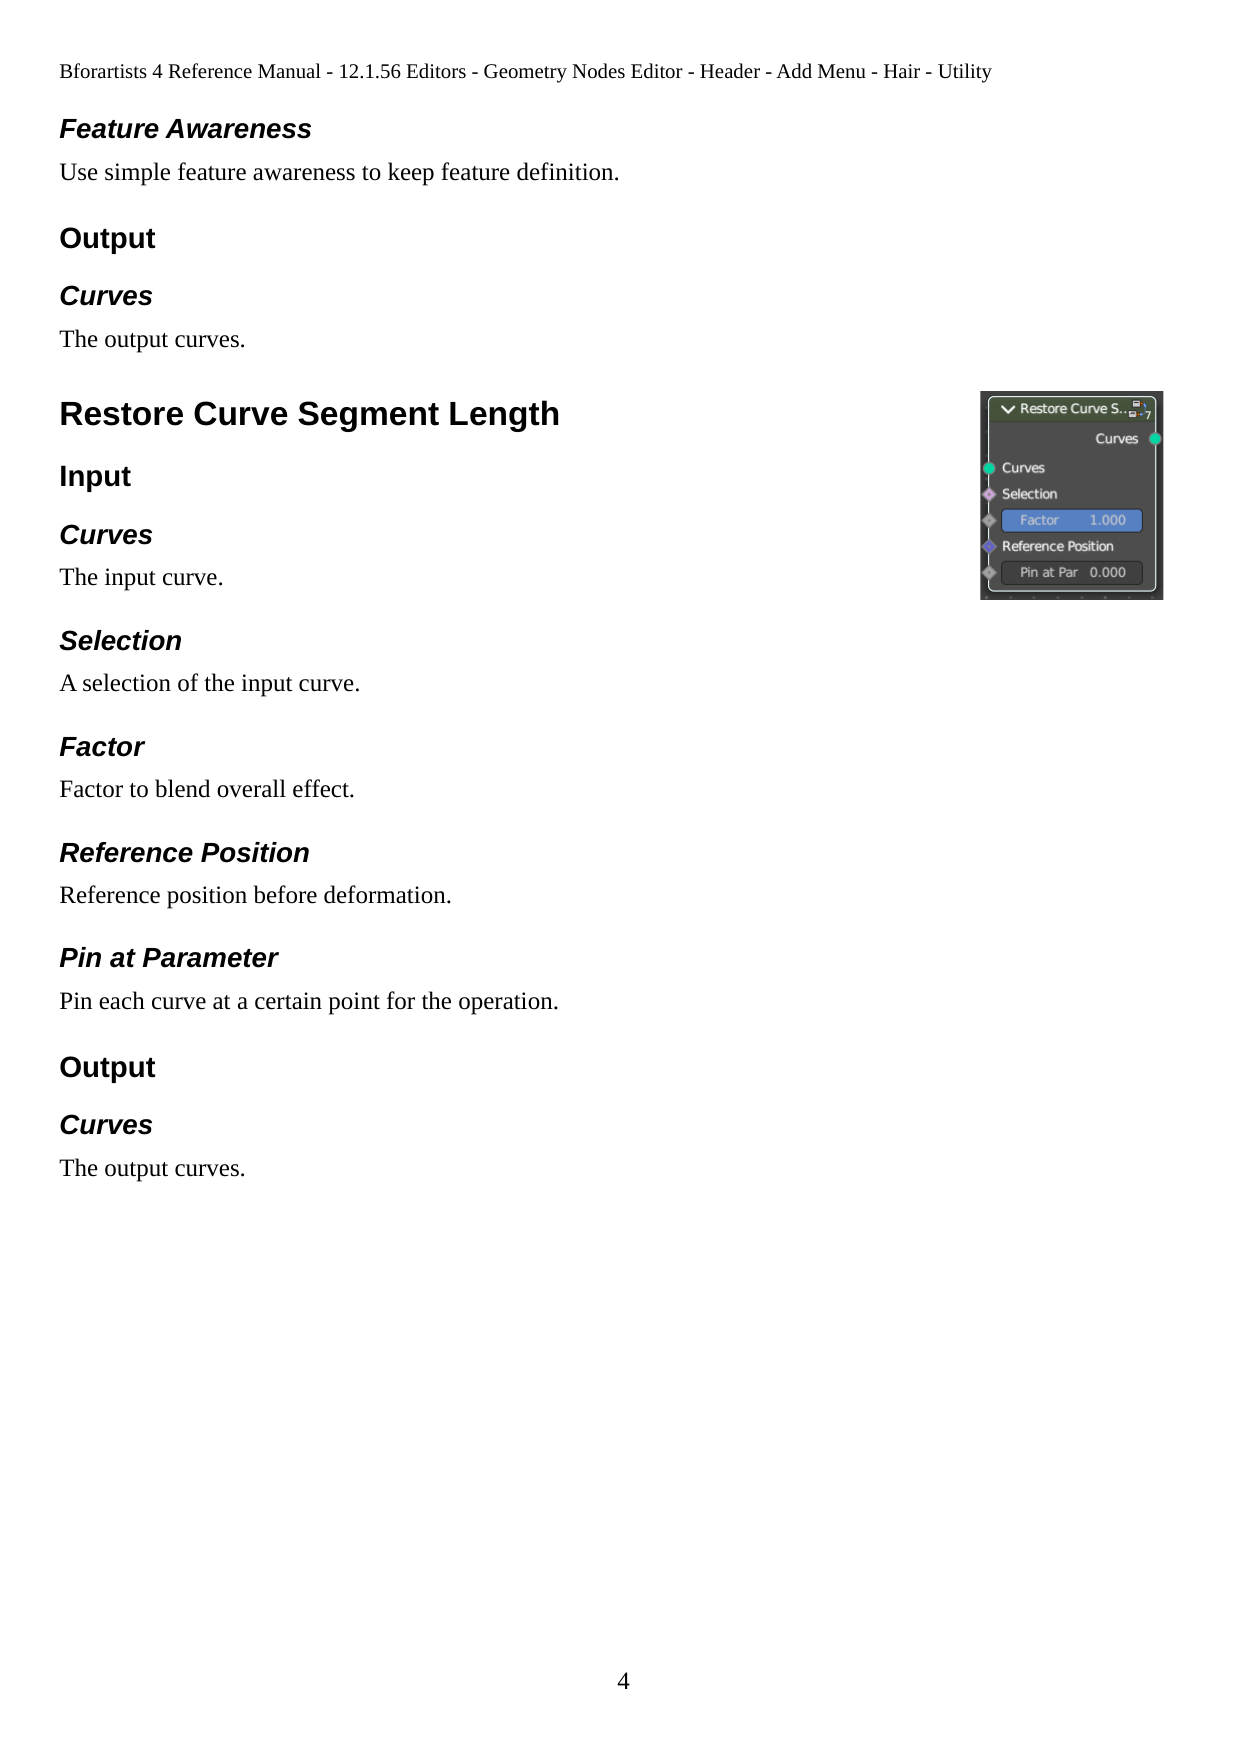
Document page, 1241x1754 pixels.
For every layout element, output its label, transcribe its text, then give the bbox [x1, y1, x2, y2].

picture [980, 391, 1164, 600]
subtitle [1164, 518, 1181, 550]
subtitle Reference Position [59, 836, 1181, 868]
subtitle Factor [59, 730, 1181, 762]
subtitle [1164, 459, 1181, 493]
subtitle Input [59, 459, 980, 493]
text Factor to blend overall effect. [59, 774, 1181, 803]
subtitle Feature Awareness [59, 113, 1181, 144]
text Use simple feature awareness to keep feature definition. [59, 157, 1181, 186]
text The output curves. [59, 324, 1181, 352]
subtitle Curves [59, 279, 1181, 311]
text The output curves. [59, 1153, 1181, 1182]
text The input curve. [59, 562, 980, 591]
text Pin each curve at a certain point for the operation. [59, 986, 1181, 1015]
subtitle Pin at Parameter [59, 942, 1181, 974]
subtitle Restore Curve Segment Length [59, 394, 980, 432]
text A selection of the input curve. [59, 668, 1181, 697]
subtitle Output [59, 221, 1181, 254]
subtitle Selection [59, 624, 1181, 656]
subtitle Curves [59, 518, 980, 550]
subtitle Curves [59, 1109, 1181, 1141]
subtitle [1164, 394, 1181, 432]
subtitle Output [59, 1050, 1181, 1084]
text Reference position before deformation. [59, 880, 1181, 909]
text [1164, 562, 1181, 591]
